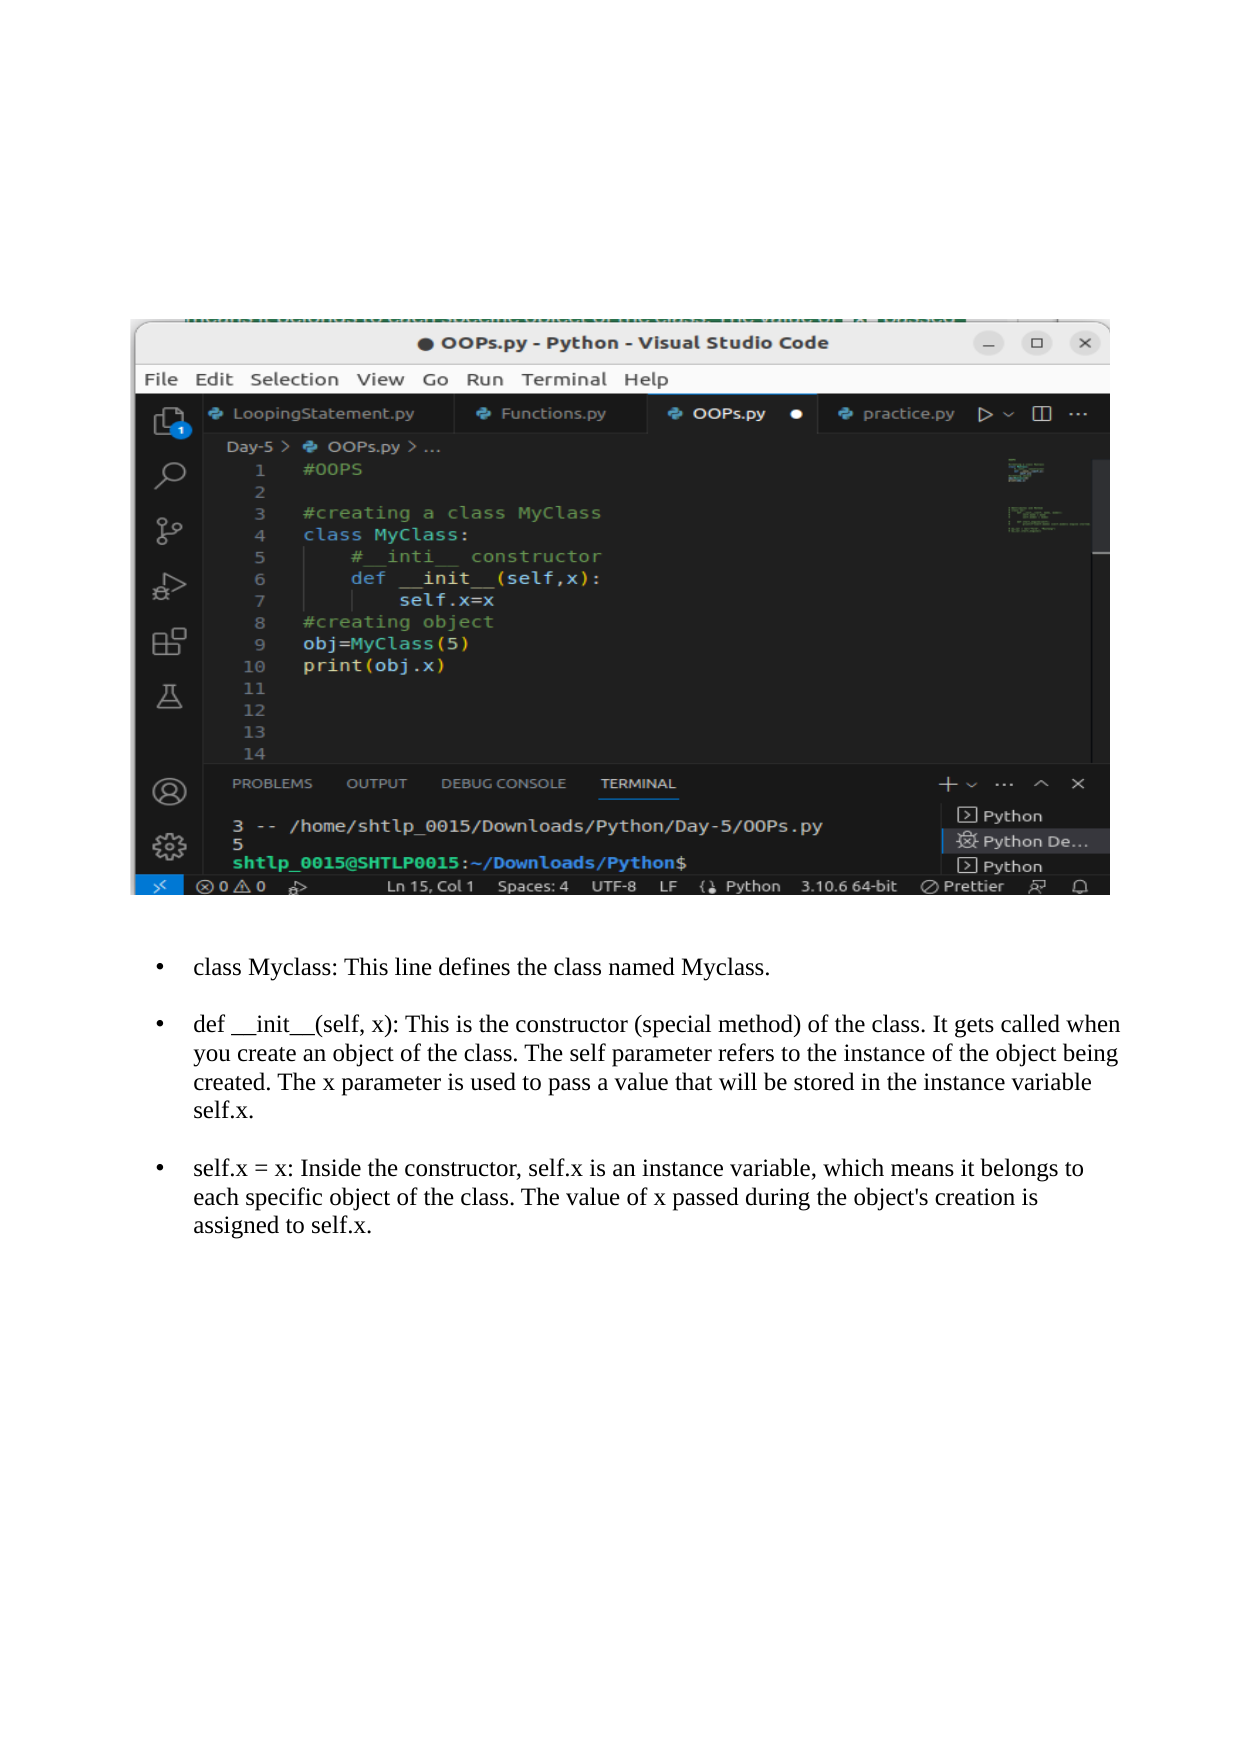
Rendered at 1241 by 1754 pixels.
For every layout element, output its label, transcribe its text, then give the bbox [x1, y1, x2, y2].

list self.x = x: Inside the constructor, self.x is an instance variable, which means it belongs to each specific object of the class. The value of x passed during the object's creation is assigned to self.x. [156, 1153, 1122, 1239]
picture [130, 319, 1110, 895]
list def __init__(self, x): This is the constructor (special method) of the class. It gets called when you create an object of the class. The self parameter refers to the instance of the object being created. The x parameter is used to pass a value that will be stored in the instance variable self.x. [156, 1009, 1122, 1124]
list class Myclass: This line defines the class named Myclass. [156, 952, 1122, 981]
